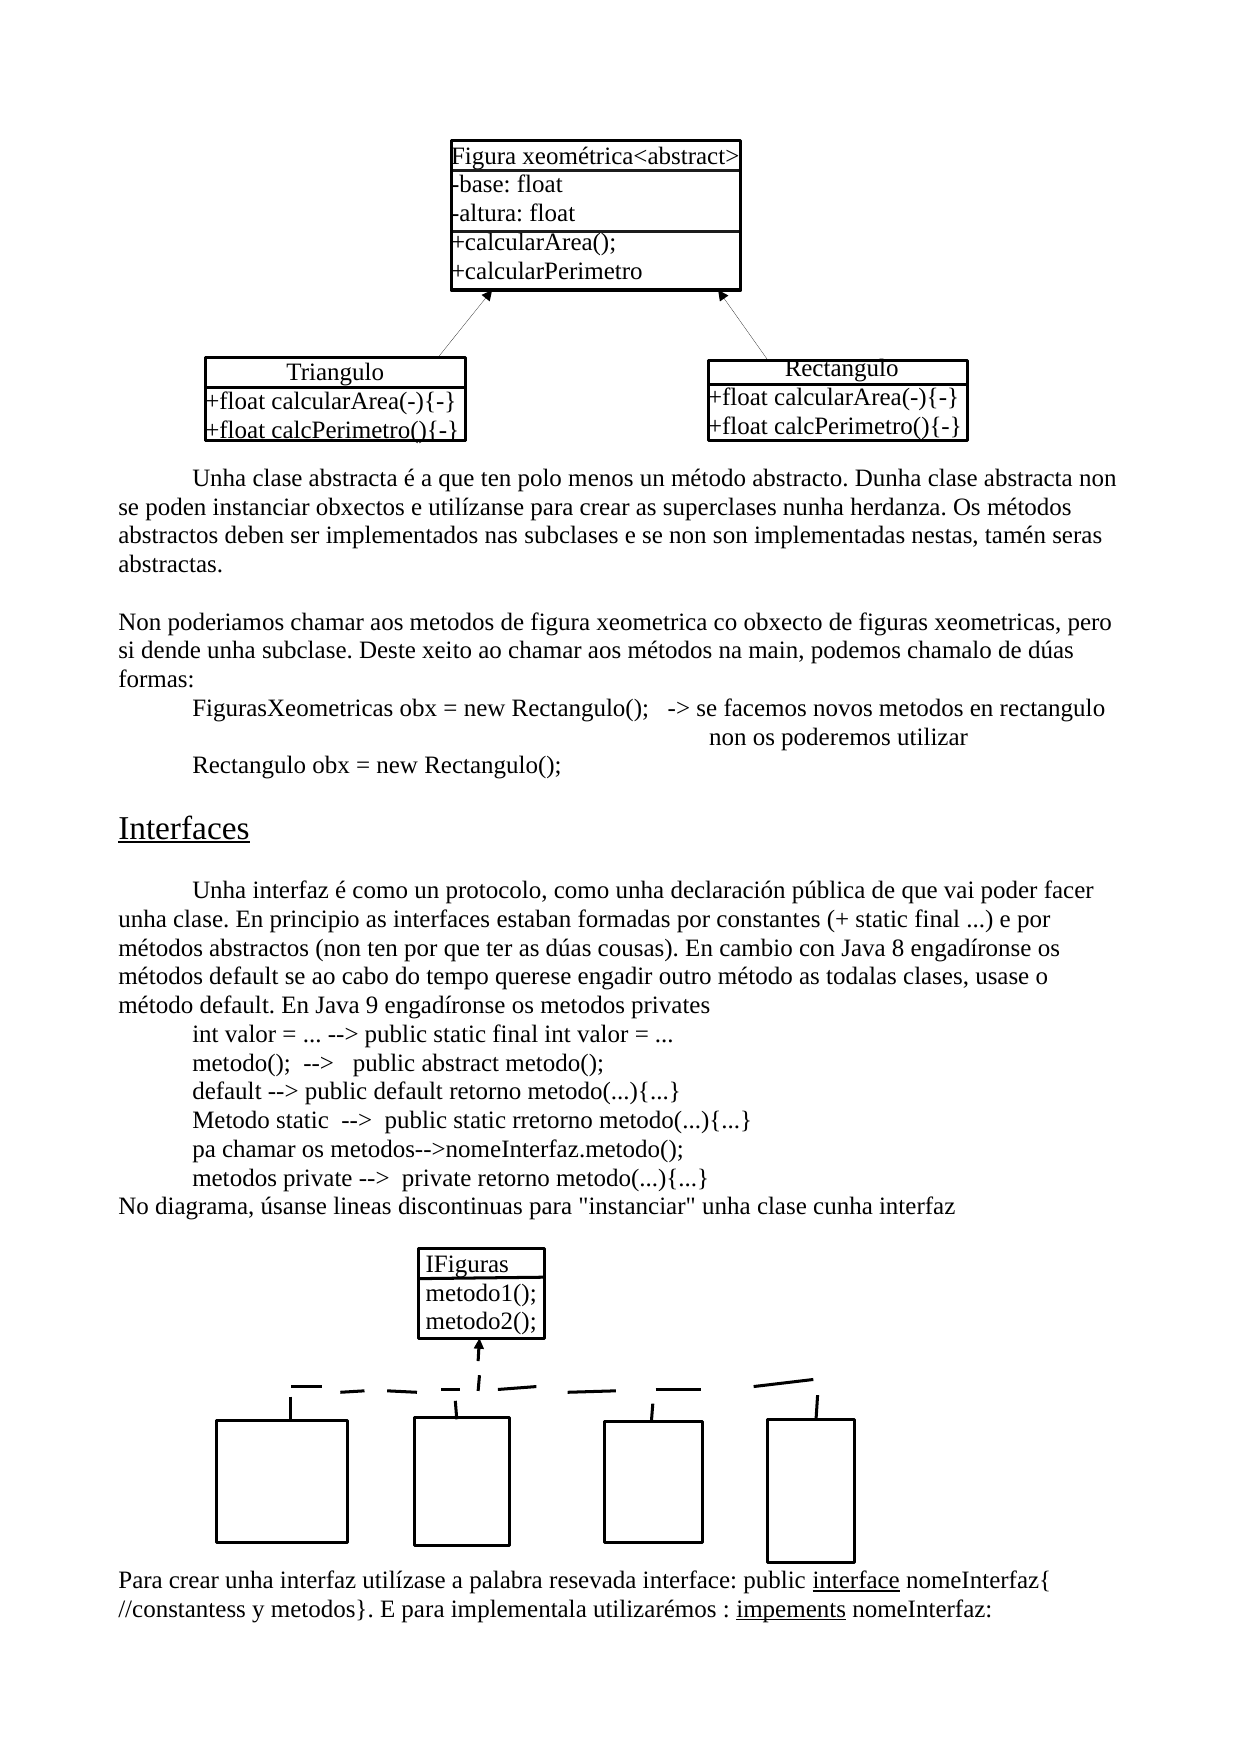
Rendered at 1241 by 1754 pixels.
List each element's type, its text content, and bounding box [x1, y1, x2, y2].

text Interfaces [118, 808, 1122, 846]
text metodos private --> private retorno metodo(...){...} [118, 1163, 1122, 1191]
text Non poderiamos chamar aos metodos de figura xeometrica co obxecto de figuras xeometricas, pero si dende unha subclase. Deste xeito ao chamar aos métodos na main, podemos chamalo de dúas formas: [118, 607, 1122, 693]
text No diagrama, úsanse lineas discontinuas para "instanciar" unha clase cunha interfaz [118, 1191, 1122, 1220]
text pa chamar os metodos-->nomeInterfaz.metodo(); [118, 1134, 1122, 1163]
text FigurasXeometricas obx = new Rectangulo(); -> se facemos novos metodos en rectangulo non os poderemos utilizar [118, 693, 1122, 751]
text default --> public default retorno metodo(...){...} [118, 1076, 1122, 1105]
text Unha clase abstracta é a que ten polo menos un método abstracto. Dunha clase abstracta non se poden instanciar obxectos e utilízanse para crear as superclases nunha herdanza. Os métodos abstractos deben ser implementados nas subclases e se non son implementadas nestas, tamén seras abstractas. [118, 463, 1122, 578]
text Metodo static --> public static rretorno metodo(...){...} [118, 1105, 1122, 1134]
text Rectangulo obx = new Rectangulo(); [118, 751, 1122, 779]
text int valor = ... --> public static final int valor = ... [118, 1019, 1122, 1048]
text Para crear unha interfaz utilízase a palabra resevada interface: public interface nomeInterfaz{ //constantess y metodos}. E para implementala utilizarémos : impements nomeInterfaz: [118, 1565, 1122, 1623]
text metodo(); --> public abstract metodo(); [118, 1048, 1122, 1076]
text Unha interfaz é como un protocolo, como unha declaración pública de que vai poder facer unha clase. En principio as interfaces estaban formadas por constantes (+ static final ...) e por métodos abstractos (non ten por que ter as dúas cousas). En cambio con Java 8 engadíronse os métodos default se ao cabo do tempo querese engadir outro método as todalas clases, usase o método default. En Java 9 engadíronse os metodos privates [118, 875, 1122, 1019]
